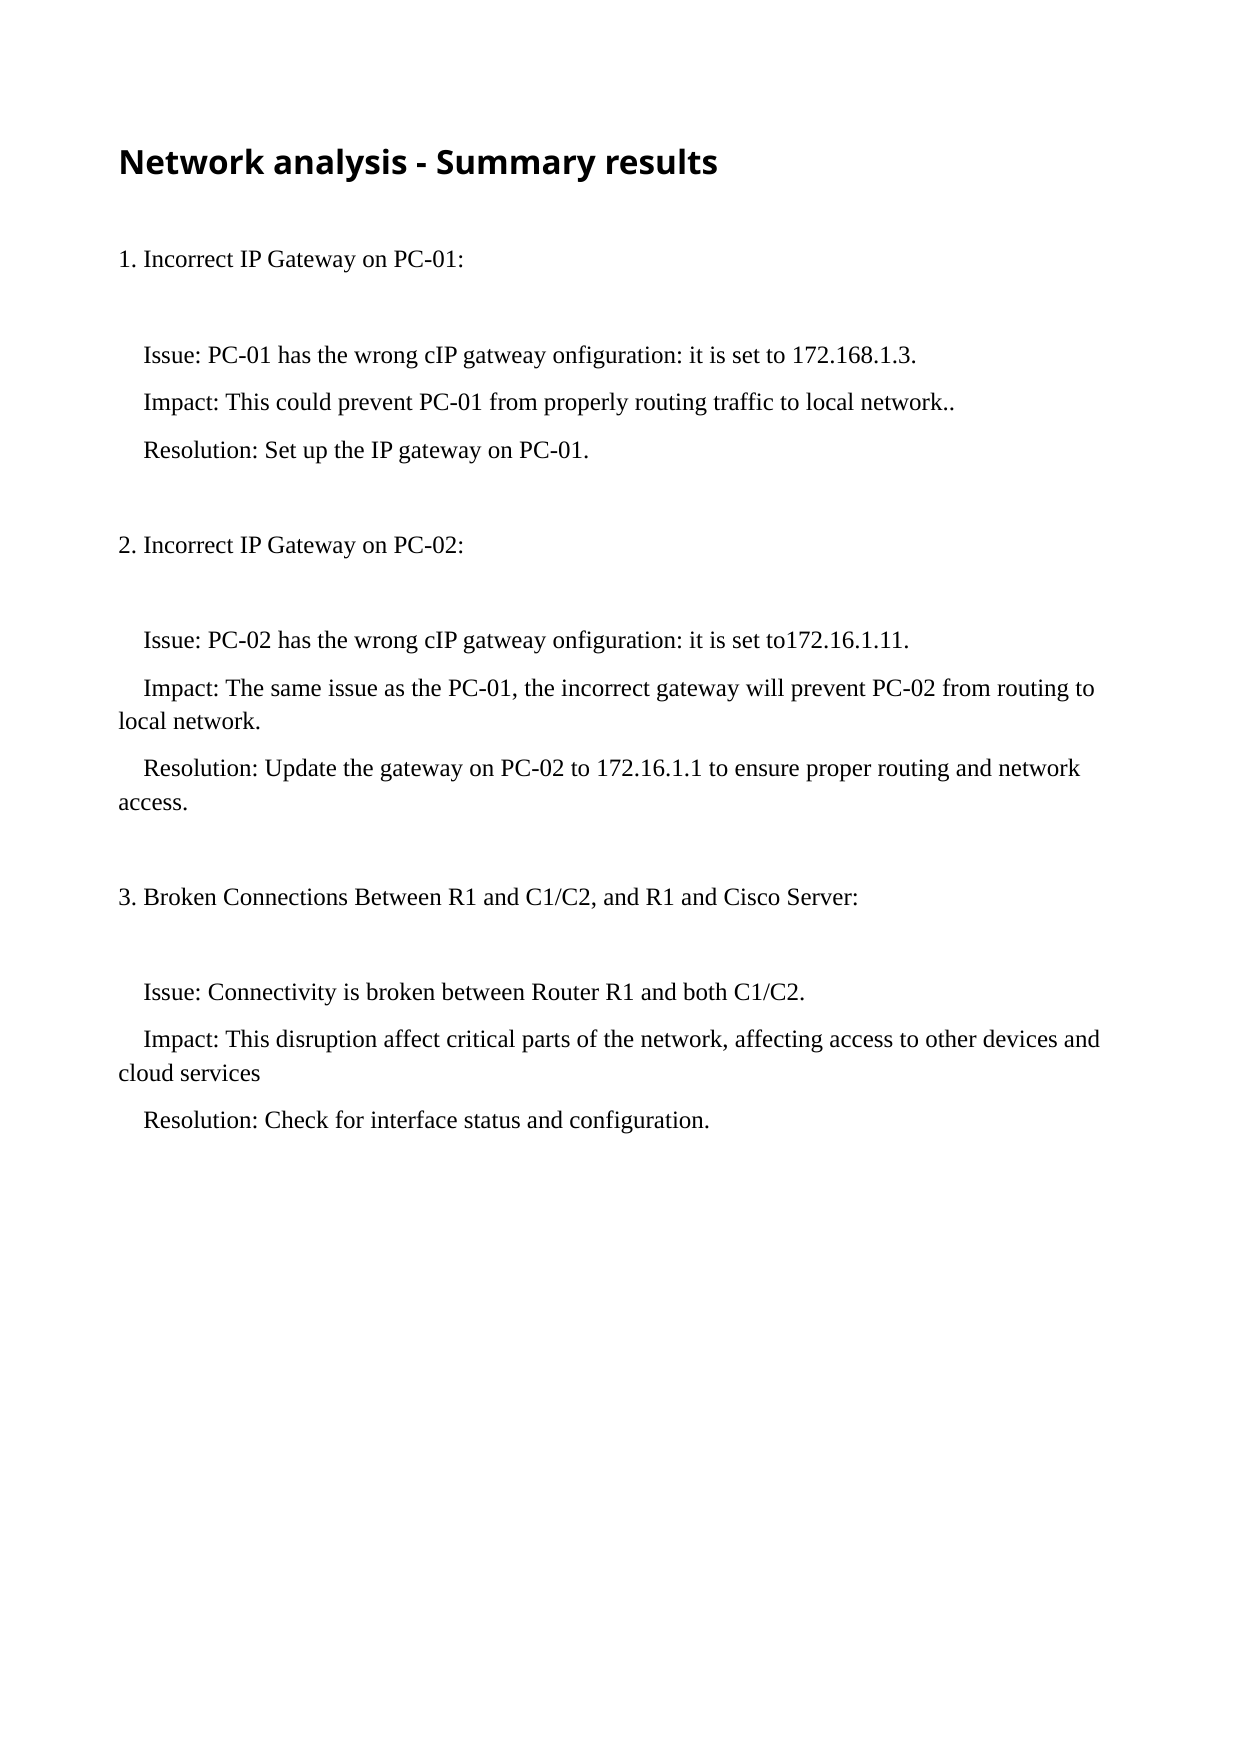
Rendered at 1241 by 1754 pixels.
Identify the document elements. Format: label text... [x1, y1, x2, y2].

text Issue: Connectivity is broken between Router R1 and both C1/C2. [118, 977, 1122, 1006]
text Impact: This disruption affect critical parts of the network, affecting access to other devices and cloud services [118, 1024, 1122, 1086]
text Impact: The same issue as the PC-01, the incorrect gateway will prevent PC-02 from routing to local network. [118, 673, 1122, 735]
text Issue: PC-02 has the wrong cIP gatweay onfiguration: it is set to172.16.1.11. [118, 625, 1122, 654]
text 3. Broken Connections Between R1 and C1/C2, and R1 and Cisco Server: [118, 882, 1122, 911]
text 1. Incorrect IP Gateway on PC-01: [118, 244, 1122, 273]
text Resolution: Update the gateway on PC-02 to 172.16.1.1 to ensure proper routing and network access. [118, 753, 1122, 815]
text Impact: This could prevent PC-01 from properly routing traffic to local network.. [118, 387, 1122, 416]
text Resolution: Set up the IP gateway on PC-01. [118, 435, 1122, 464]
subtitle Network analysis - Summary results [118, 139, 1122, 184]
text 2. Incorrect IP Gateway on PC-02: [118, 530, 1122, 559]
text Resolution: Check for interface status and configuration. [118, 1105, 1122, 1134]
text Issue: PC-01 has the wrong cIP gatweay onfiguration: it is set to 172.168.1.3. [118, 340, 1122, 368]
